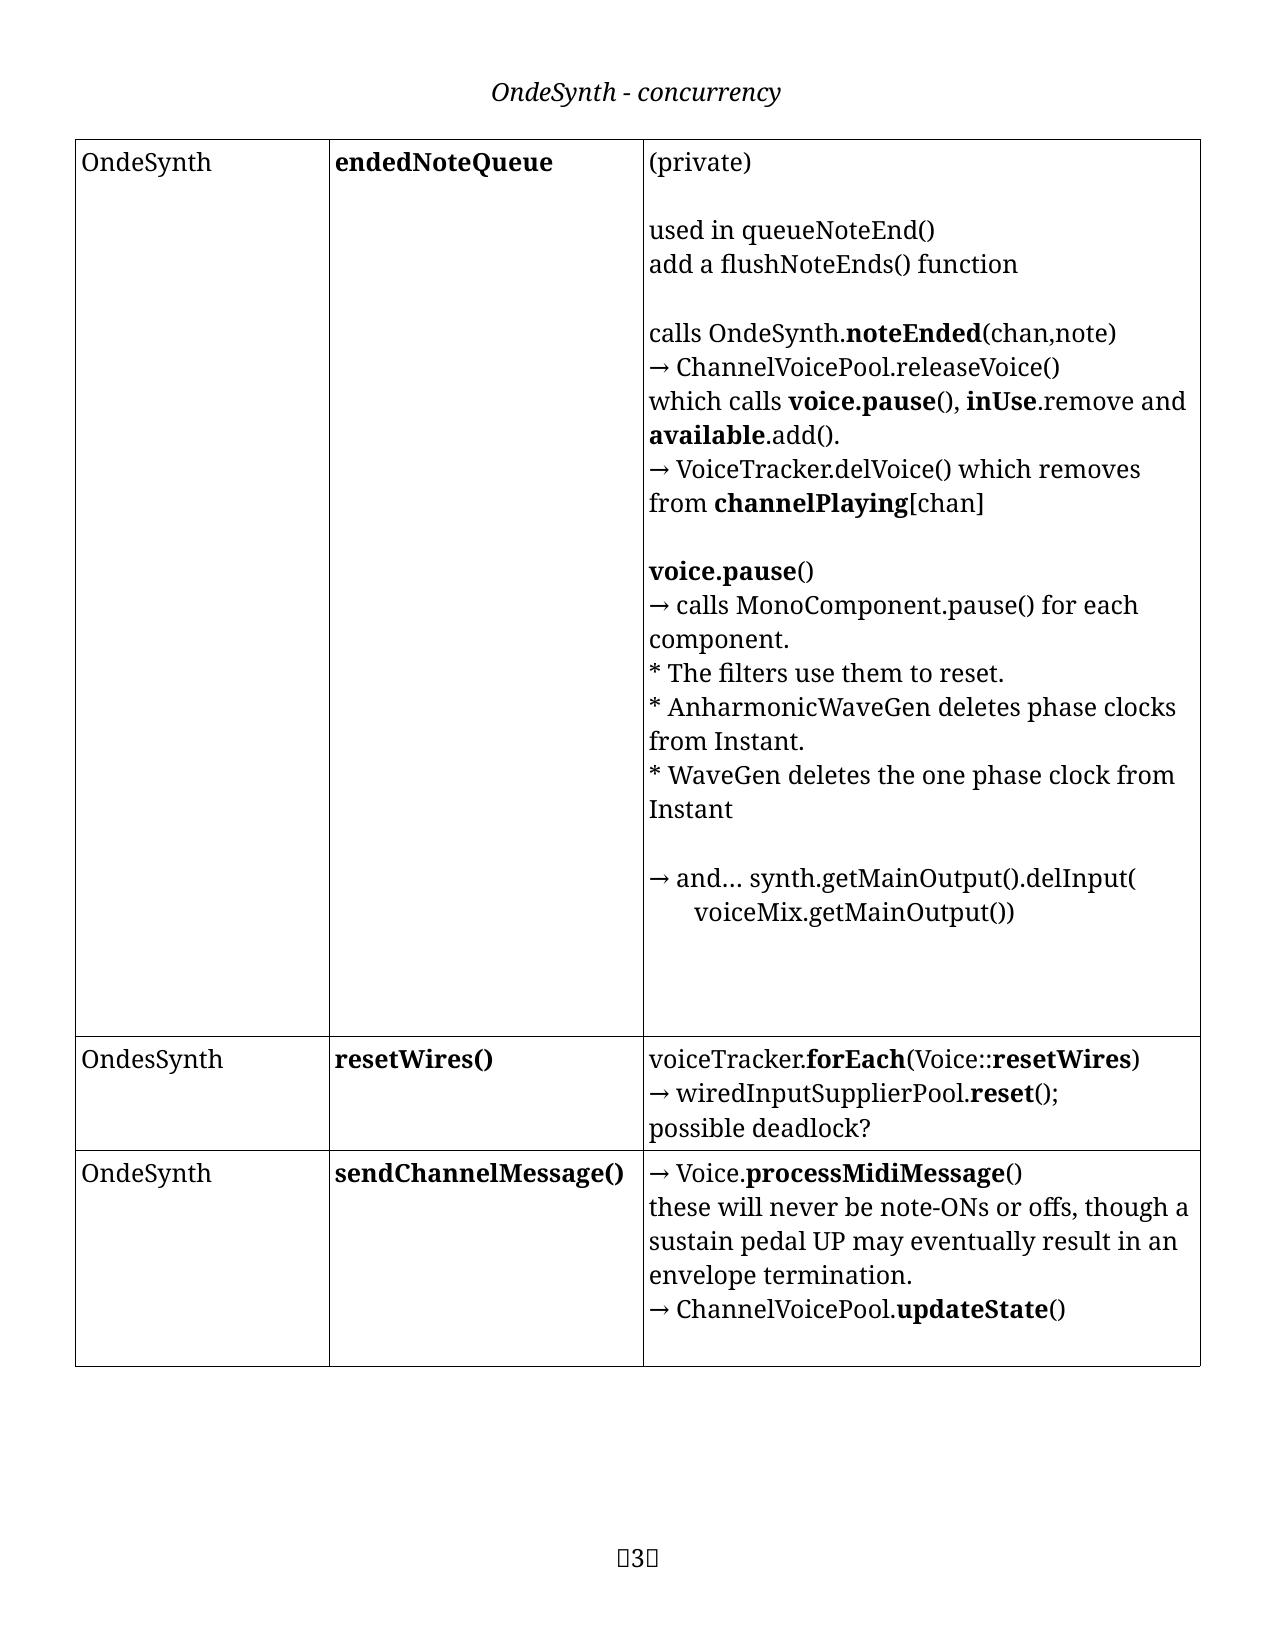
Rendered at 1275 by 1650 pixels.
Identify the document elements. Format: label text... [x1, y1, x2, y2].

table_cell endedNoteQueue [330, 140, 643, 1036]
table_cell resetWires() [330, 1037, 643, 1150]
table_cell OndeSynth [76, 1151, 329, 1366]
table_cell OndesSynth [76, 1037, 329, 1150]
table_cell voiceTracker.forEach(Voice::resetWires) → wiredInputSupplierPool.reset(); possible deadlock? [644, 1037, 1200, 1150]
table_cell OndeSynth [76, 140, 329, 1036]
table_cell sendChannelMessage() [330, 1151, 643, 1366]
table_cell → Voice.processMidiMessage() these will never be note-ONs or offs, though a sustain pedal UP may eventually result in an envelope termination. → ChannelVoicePool.updateState() [644, 1151, 1200, 1366]
table_cell (private) used in queueNoteEnd() add a flushNoteEnds() function calls OndeSynth.noteEnded(chan,note) → ChannelVoicePool.releaseVoice() which calls voice.pause(), inUse.remove and available.add(). → VoiceTracker.delVoice() which removes from channelPlaying[chan] voice.pause() → calls MonoComponent.pause() for each component. * The filters use them to reset. * AnharmonicWaveGen deletes phase clocks from Instant. * WaveGen deletes the one phase clock from Instant → and… synth.getMainOutput().delInput( voiceMix.getMainOutput()) [644, 140, 1200, 1036]
